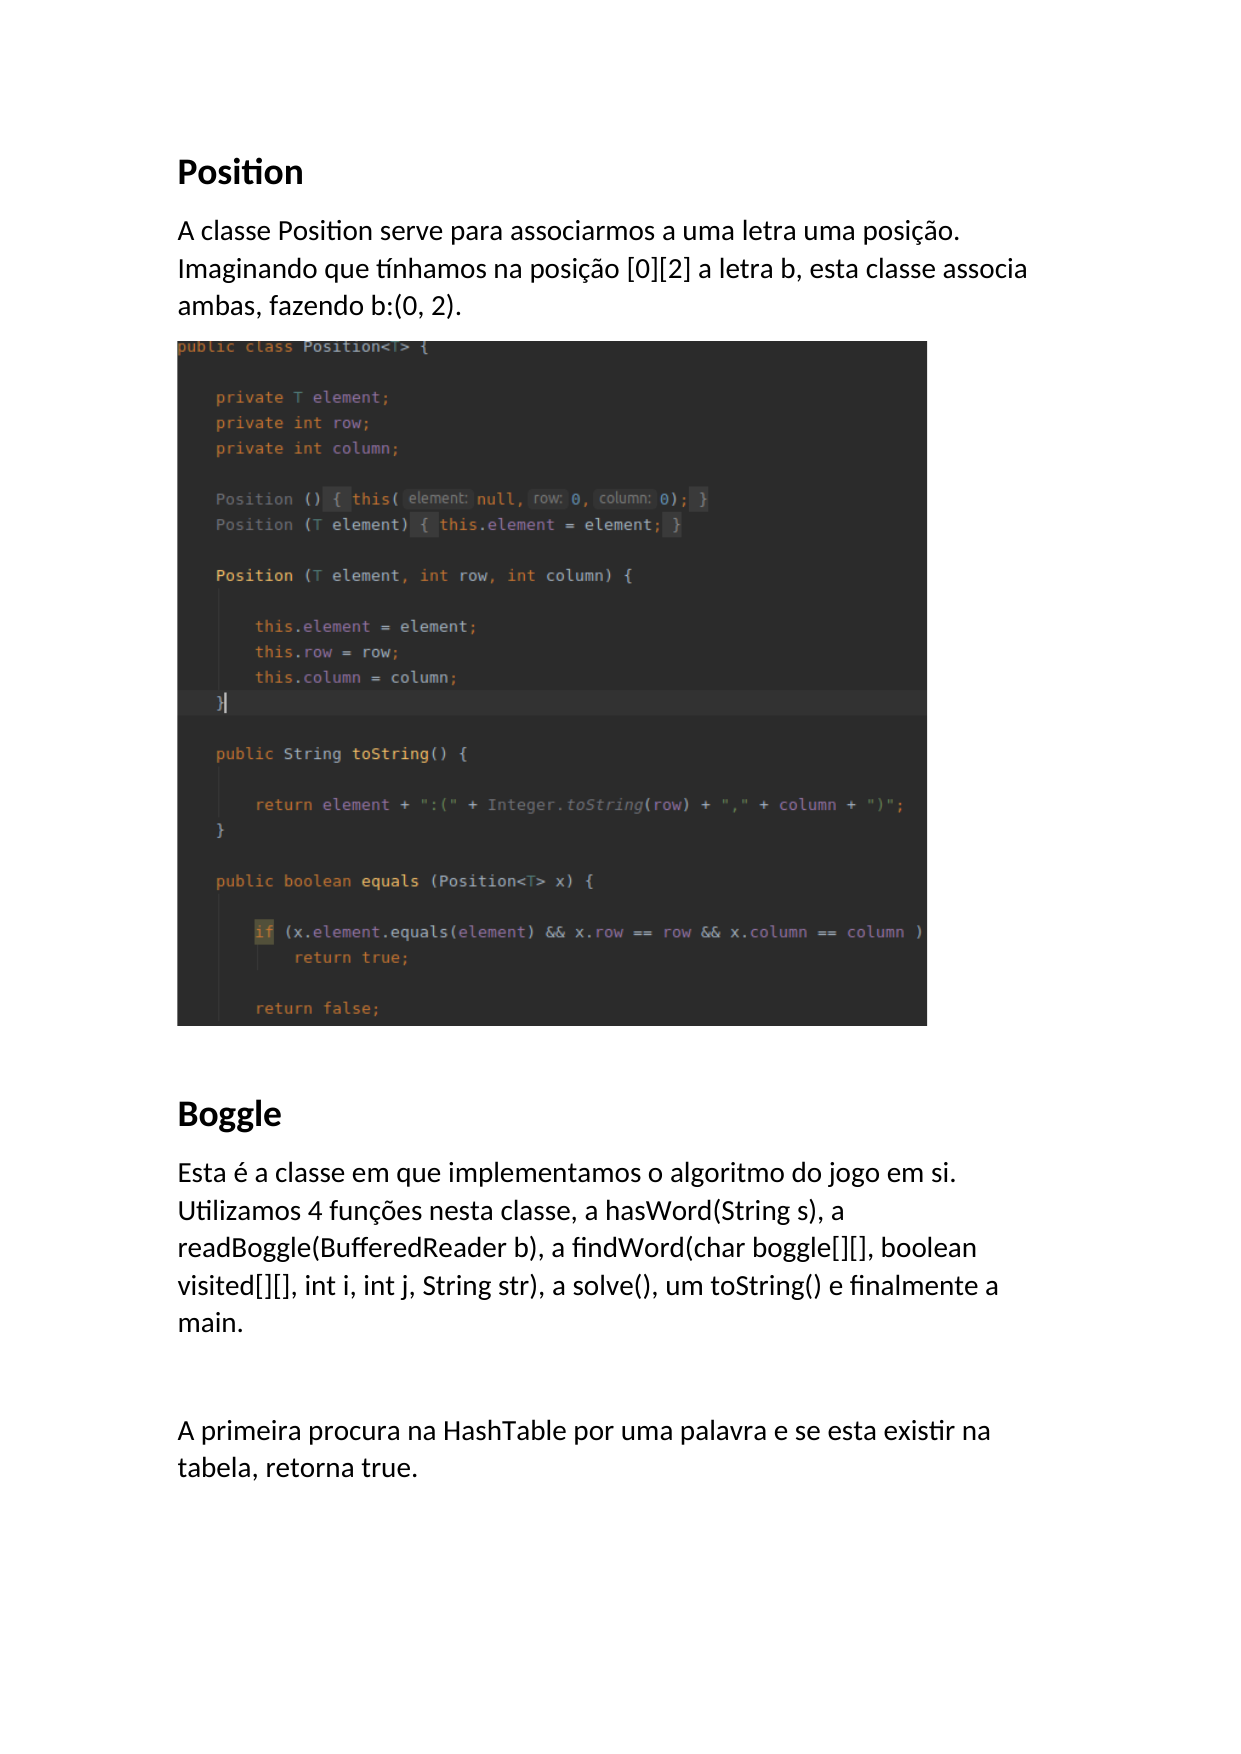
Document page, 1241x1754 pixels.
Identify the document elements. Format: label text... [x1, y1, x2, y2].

text Esta é a classe em que implementamos o algoritmo do jogo em si. Utilizamos 4 funções nesta classe, a hasWord(String s), a readBoggle(BufferedReader b), a findWord(char boggle[][], boolean visited[][], int i, int j, String str), a solve(), um toString() e finalmente a main. [177, 1154, 1063, 1340]
text Position [177, 148, 1063, 193]
text A primeira procura na HashTable por uma palavra e se esta existir na tabela, retorna true. [177, 1412, 1063, 1485]
text A classe Position serve para associarmos a uma letra uma posição. Imaginando que tínhamos na posição [0][2] a letra b, esta classe associa ambas, fazendo b:(0, 2). [177, 212, 1063, 323]
text Boggle [177, 1090, 1063, 1136]
